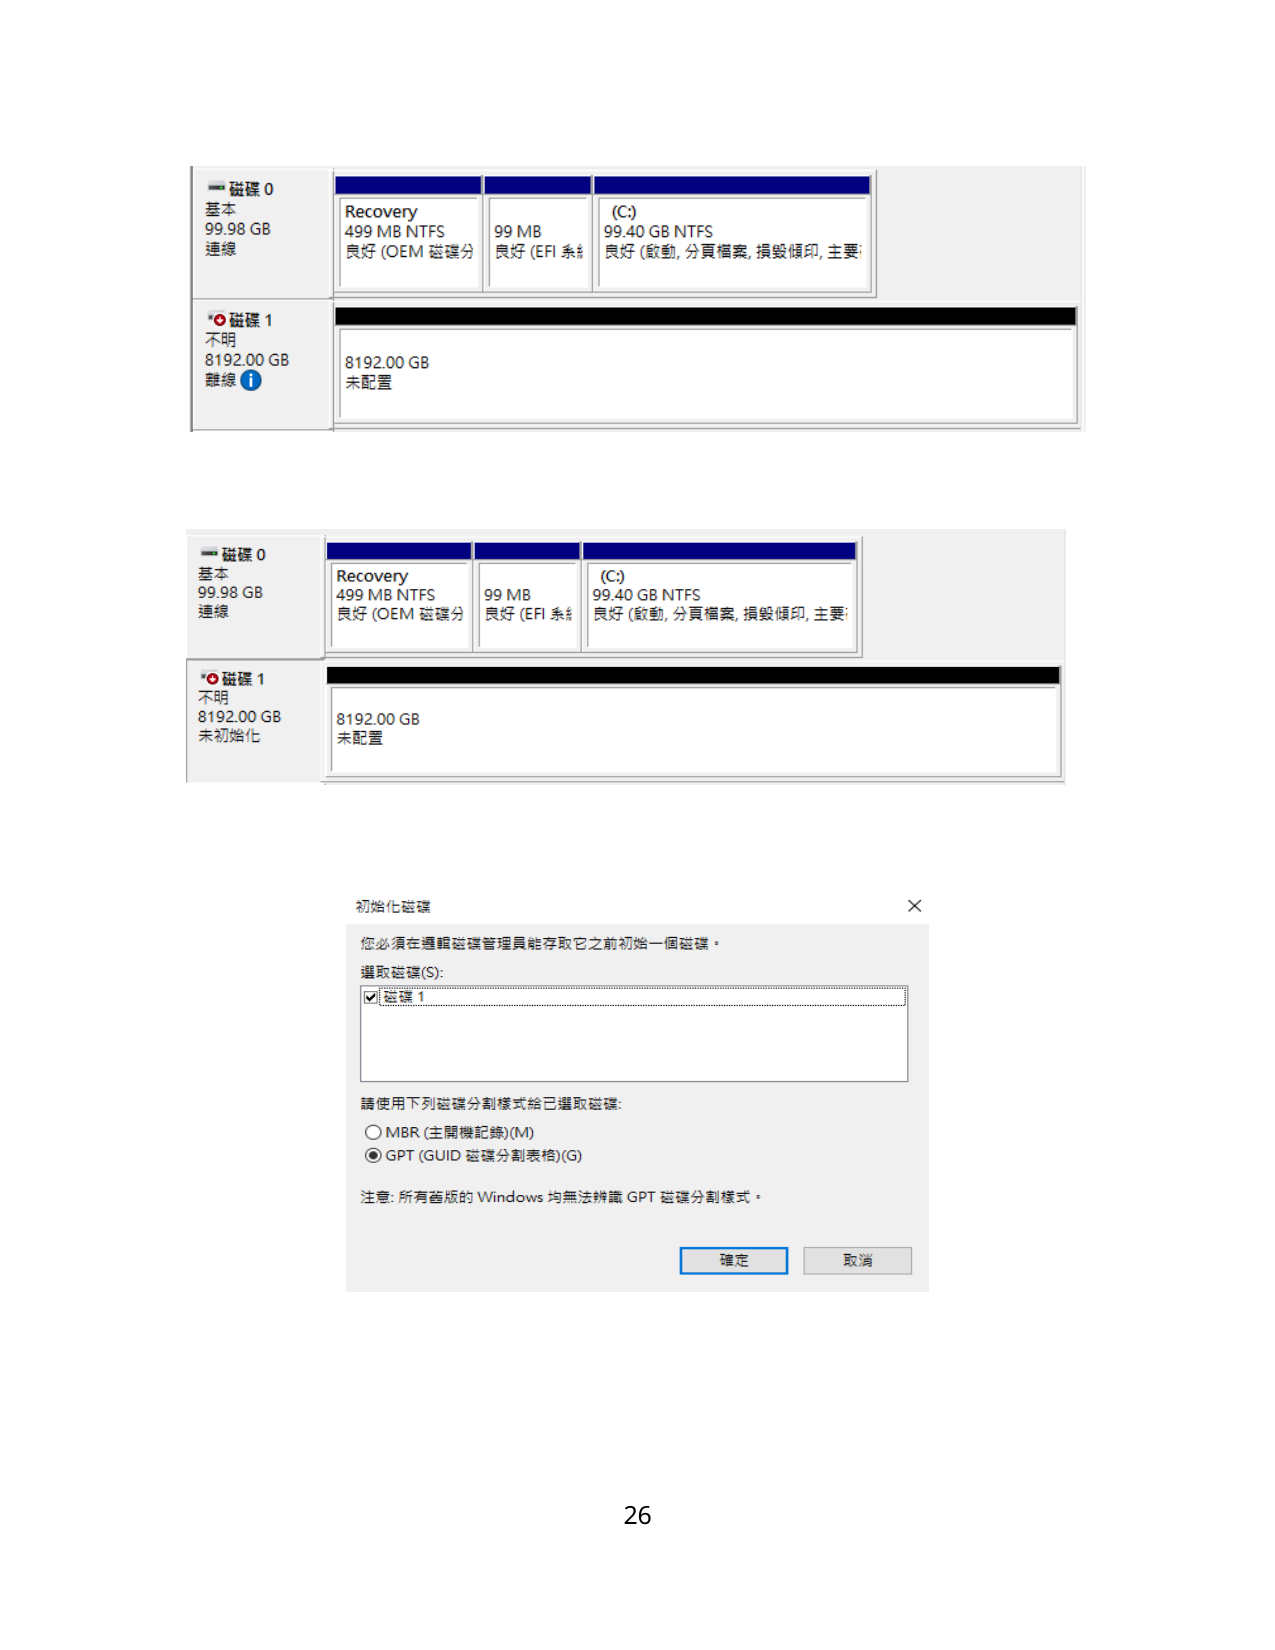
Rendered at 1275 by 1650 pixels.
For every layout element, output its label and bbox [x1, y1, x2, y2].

picture [186, 529, 1067, 785]
picture [189, 166, 1086, 432]
picture [345, 892, 930, 1292]
